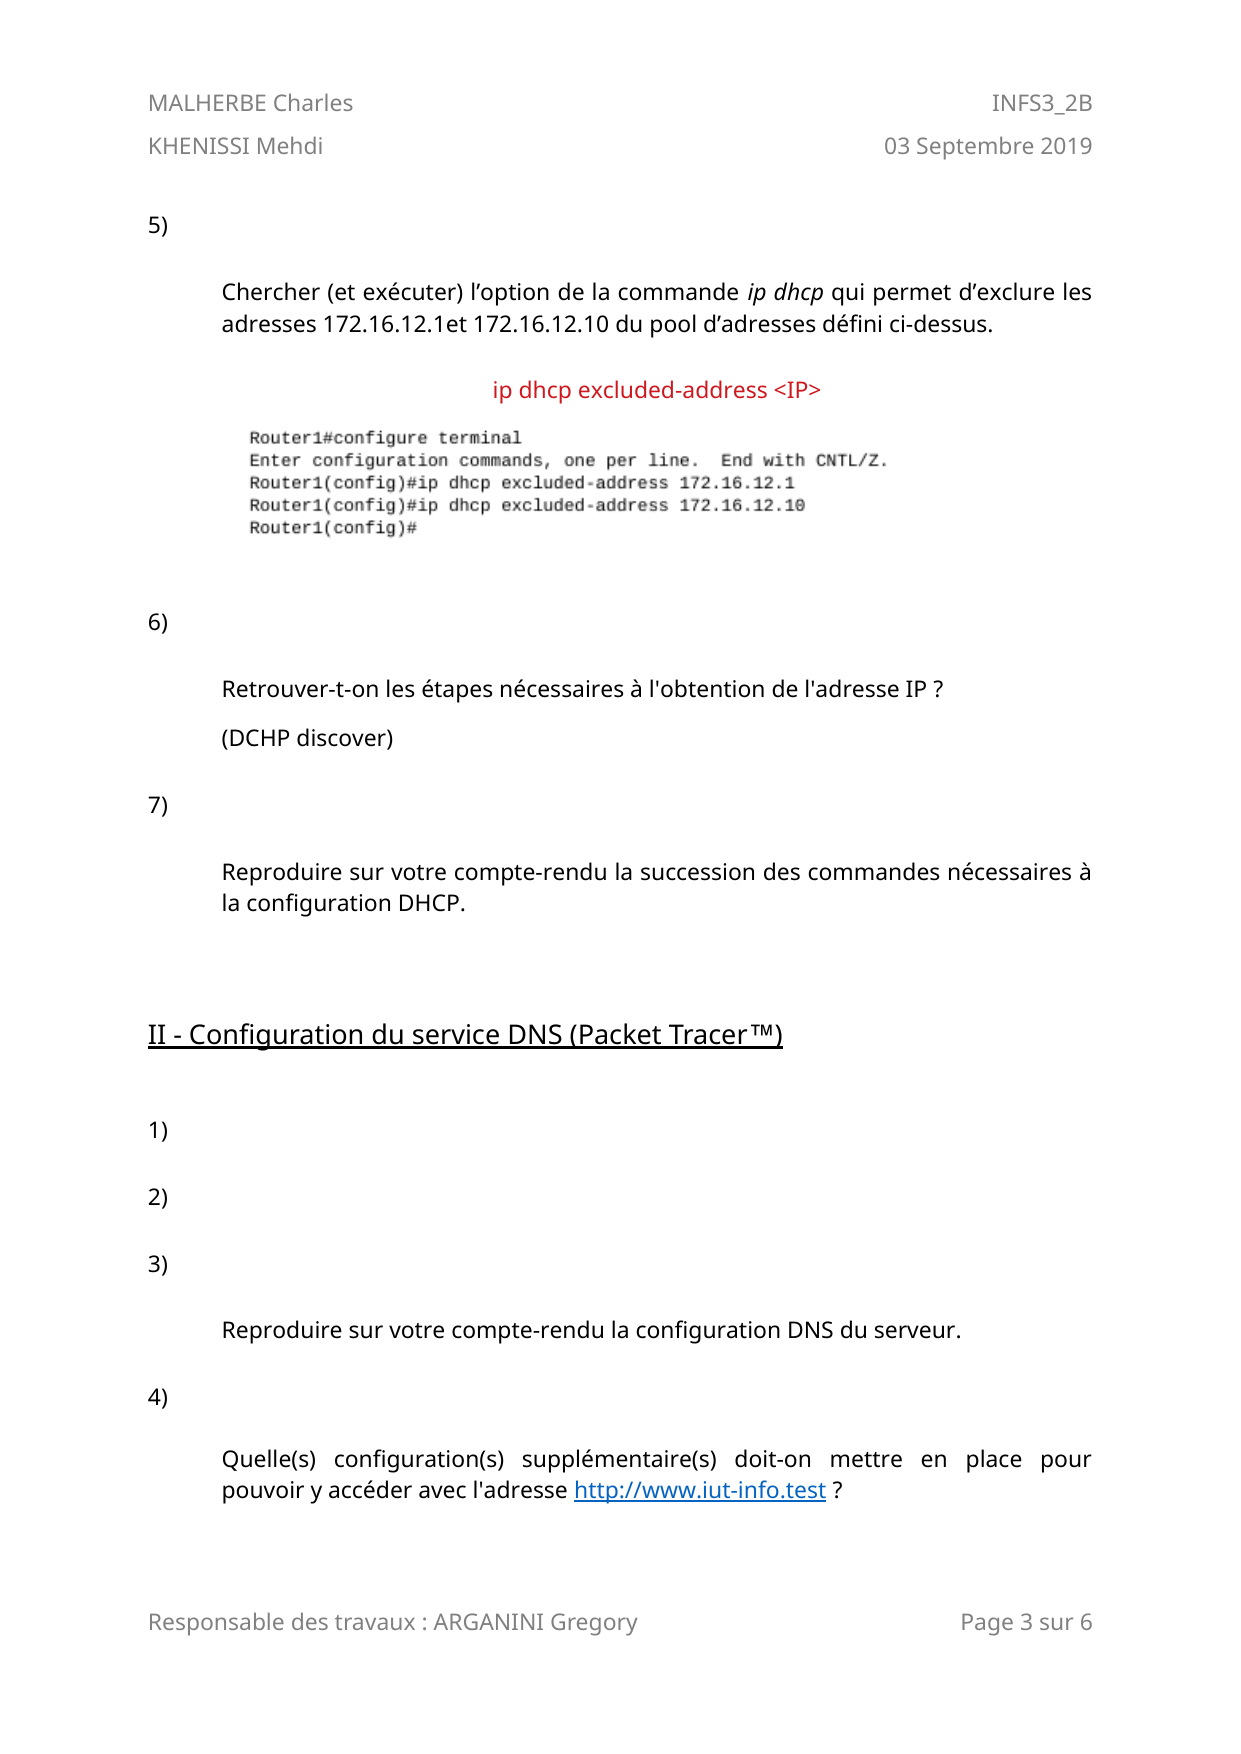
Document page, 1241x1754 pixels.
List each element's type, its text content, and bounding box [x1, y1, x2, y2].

text ip dhcp excluded-address <IP> [221, 374, 1093, 406]
text Chercher (et exécuter) l’option de la commande ip dhcp qui permet d’exclure les adresses 172.16.12.1et 172.16.12.10 du pool d’adresses défini ci-dessus. [221, 276, 1093, 339]
text Reproduire sur votre compte-rendu la succession des commandes nécessaires à la configuration DHCP. [221, 856, 1093, 918]
text 4) [148, 1381, 1093, 1412]
text Retrouver-t-on les étapes nécessaires à l'obtention de l'adresse IP ? [221, 673, 1093, 704]
text 3) [148, 1247, 1093, 1279]
text 6) [148, 606, 1093, 637]
text 5) [148, 209, 1093, 241]
text Reproduire sur votre compte-rendu la configuration DNS du serveur. [221, 1314, 1093, 1346]
subtitle II - Configuration du service DNS (Packet Tracer) [148, 1015, 1093, 1052]
text 7) [148, 789, 1093, 820]
text Quelle(s) configuration(s) supplémentaire(s) doit-on mettre en place pour pouvoir y accéder avec l'adresse http://www.iut-info.test ? [221, 1443, 1093, 1505]
picture [245, 423, 995, 540]
text 2) [148, 1181, 1093, 1212]
text 1) [148, 1114, 1093, 1145]
text (DCHP discover) [221, 722, 1093, 753]
